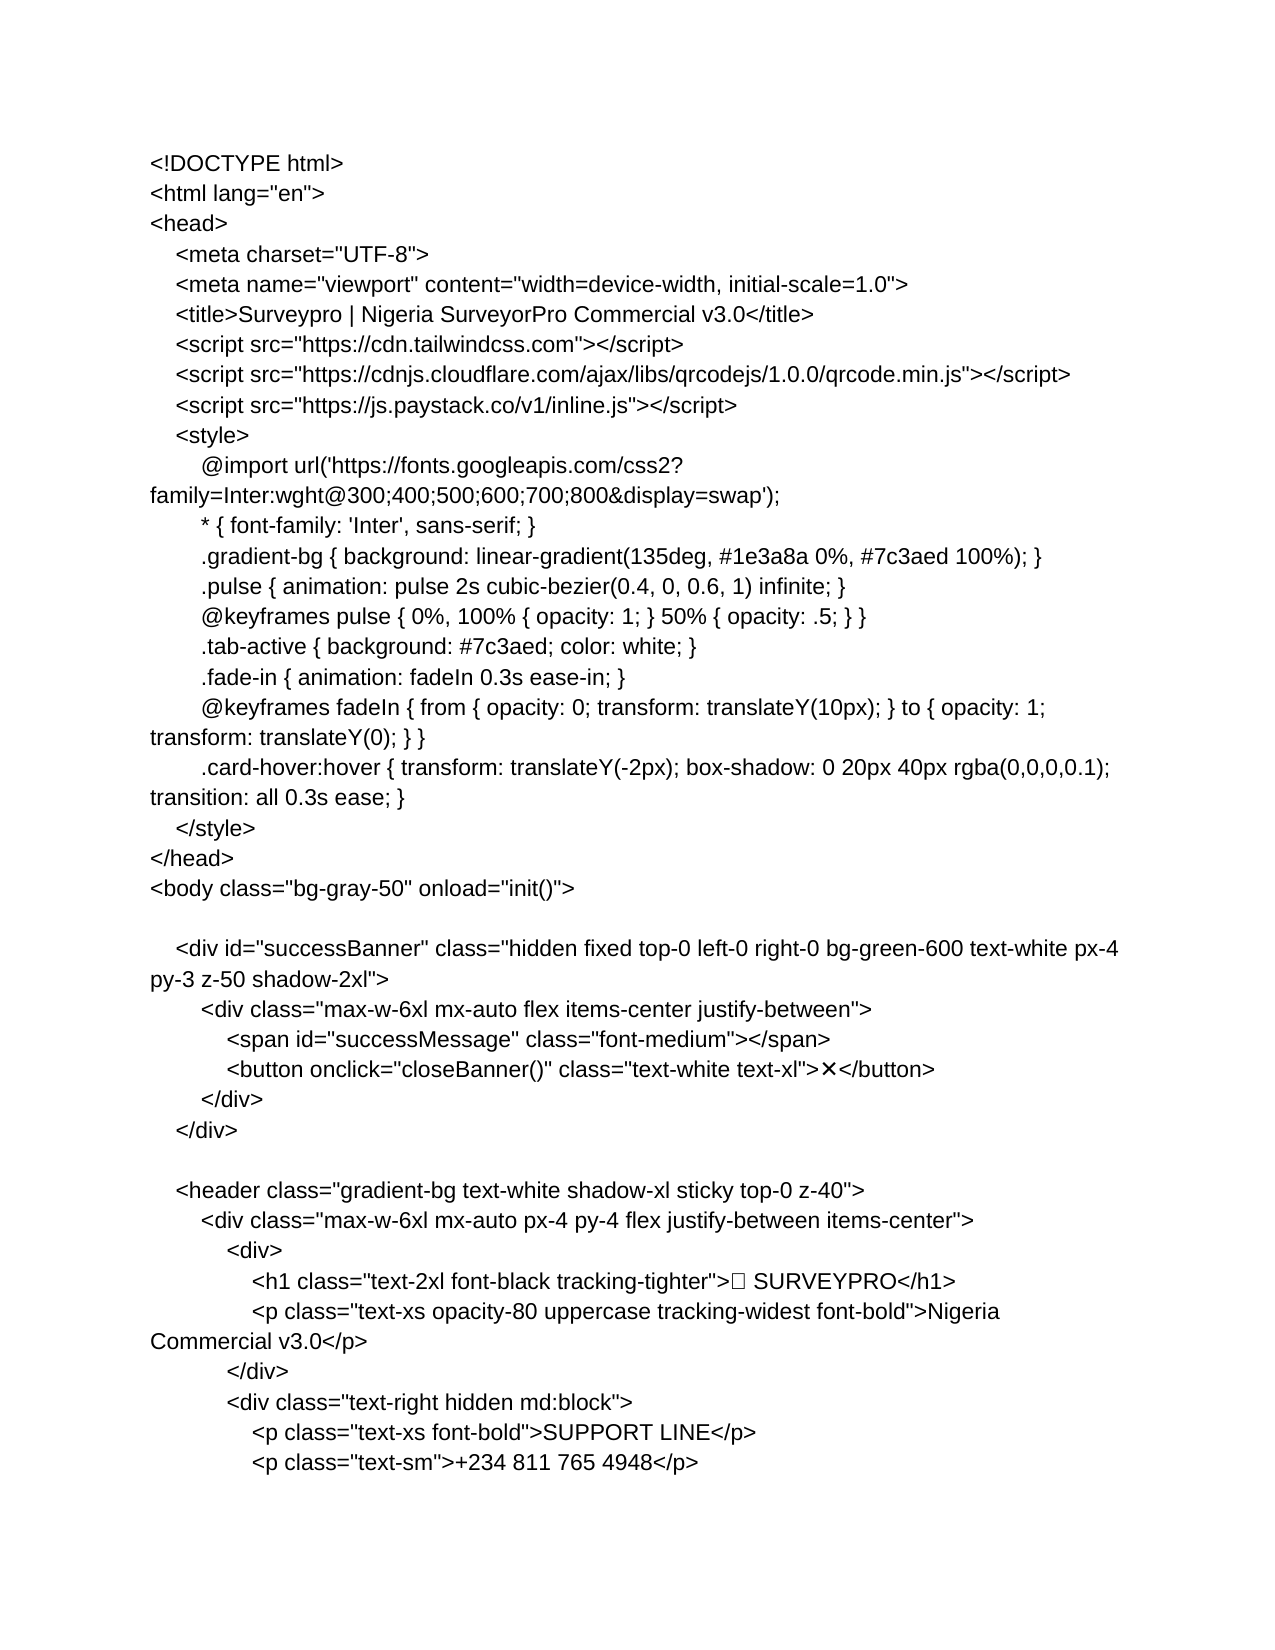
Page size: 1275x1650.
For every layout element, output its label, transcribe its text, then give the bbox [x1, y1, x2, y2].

text </div> [150, 1358, 1125, 1385]
text <button onclick="closeBanner()" class="text-white text-xl">✕</button> [150, 1056, 1125, 1083]
text @keyframes fadeIn { from { opacity: 0; transform: translateY(10px); } to { opacity: 1; transform: translateY(0); } } [150, 694, 1125, 750]
text <span id="successMessage" class="font-medium"></span> [150, 1026, 1125, 1052]
text <html lang="en"> [150, 180, 1125, 207]
text <script src="https://cdnjs.cloudflare.com/ajax/libs/qrcodejs/1.0.0/qrcode.min.js"></script> [150, 361, 1125, 388]
text <div id="successBanner" class="hidden fixed top-0 left-0 right-0 bg-green-600 text-white px-4 py-3 z-50 shadow-2xl"> [150, 935, 1125, 992]
text </style> [150, 814, 1125, 841]
text <meta name="viewport" content="width=device-width, initial-scale=1.0"> [150, 271, 1125, 297]
text @keyframes pulse { 0%, 100% { opacity: 1; } 50% { opacity: .5; } } [150, 603, 1125, 629]
text <head> [150, 210, 1125, 237]
text .gradient-bg { background: linear-gradient(135deg, #1e3a8a 0%, #7c3aed 100%); } [150, 543, 1125, 569]
text <div> [150, 1237, 1125, 1264]
text <p class="text-xs font-bold">SUPPORT LINE</p> [150, 1419, 1125, 1445]
text <h1 class="text-2xl font-black tracking-tighter">📍 SURVEYPRO</h1> [150, 1268, 1125, 1294]
text <meta charset="UTF-8"> [150, 241, 1125, 267]
text <p class="text-xs opacity-80 uppercase tracking-widest font-bold">Nigeria Commercial v3.0</p> [150, 1298, 1125, 1354]
text <title>Surveypro | Nigeria SurveyorPro Commercial v3.0</title> [150, 301, 1125, 327]
text @import url('https://fonts.googleapis.com/css2?family=Inter:wght@300;400;500;600;700;800&display=swap'); [150, 452, 1125, 509]
text <div class="max-w-6xl mx-auto px-4 py-4 flex justify-between items-center"> [150, 1207, 1125, 1234]
text <header class="gradient-bg text-white shadow-xl sticky top-0 z-40"> [150, 1177, 1125, 1203]
text </div> [150, 1086, 1125, 1113]
text <script src="https://cdn.tailwindcss.com"></script> [150, 331, 1125, 358]
text <div class="max-w-6xl mx-auto flex items-center justify-between"> [150, 996, 1125, 1022]
text .pulse { animation: pulse 2s cubic-bezier(0.4, 0, 0.6, 1) infinite; } [150, 573, 1125, 599]
text <style> [150, 422, 1125, 448]
text </div> [150, 1117, 1125, 1143]
text </head> [150, 845, 1125, 871]
text <script src="https://js.paystack.co/v1/inline.js"></script> [150, 392, 1125, 418]
text <p class="text-sm">+234 811 765 4948</p> [150, 1449, 1125, 1475]
text .tab-active { background: #7c3aed; color: white; } [150, 633, 1125, 660]
text .fade-in { animation: fadeIn 0.3s ease-in; } [150, 663, 1125, 690]
text <!DOCTYPE html> [150, 150, 1125, 176]
text * { font-family: 'Inter', sans-serif; } [150, 512, 1125, 539]
text <body class="bg-gray-50" onload="init()"> [150, 875, 1125, 901]
text <div class="text-right hidden md:block"> [150, 1388, 1125, 1415]
text .card-hover:hover { transform: translateY(-2px); box-shadow: 0 20px 40px rgba(0,0,0,0.1); transition: all 0.3s ease; } [150, 754, 1125, 811]
